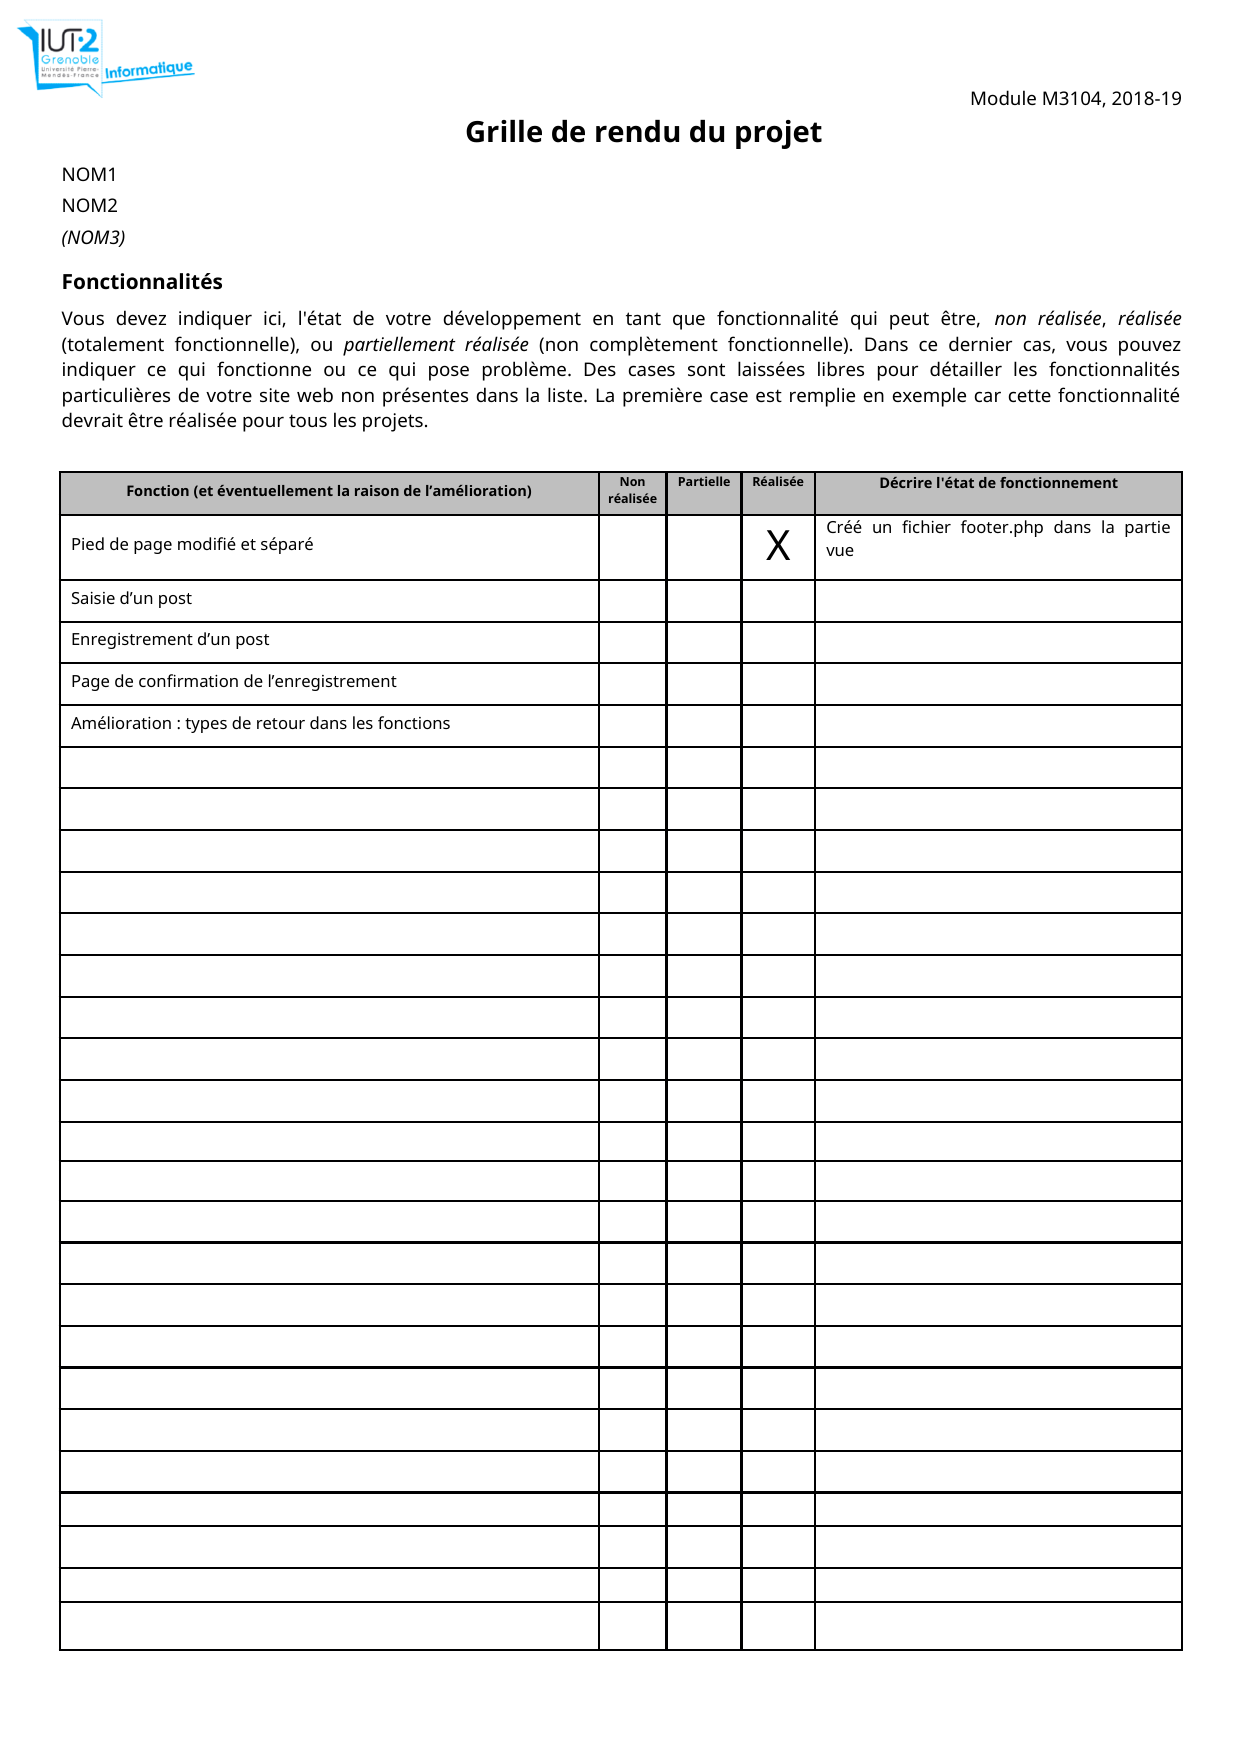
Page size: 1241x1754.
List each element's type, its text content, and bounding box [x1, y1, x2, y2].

table_cell [743, 664, 814, 704]
table_cell [600, 1123, 665, 1160]
text NOM1 [61, 161, 1182, 187]
table_cell [743, 1494, 814, 1525]
table_cell [600, 1527, 665, 1567]
table_cell [743, 1202, 814, 1241]
table_cell [743, 1569, 814, 1601]
table_cell [743, 831, 814, 871]
table_cell [743, 623, 814, 662]
table_cell [668, 956, 740, 996]
table_cell [816, 914, 1181, 954]
table_cell [816, 1123, 1181, 1160]
table_cell [668, 1569, 740, 1601]
table_cell [600, 1410, 665, 1450]
table_cell [668, 1527, 740, 1567]
table_cell [743, 1527, 814, 1567]
table_cell [743, 1452, 814, 1491]
table_cell X [743, 516, 814, 579]
table_cell [668, 914, 740, 954]
table_cell [600, 1494, 665, 1525]
table_cell [816, 1569, 1181, 1601]
table_header Décrire l'état de fonctionnement [816, 473, 1181, 514]
table_cell [600, 789, 665, 829]
table_cell [743, 956, 814, 996]
table_cell [668, 623, 740, 662]
table_cell [668, 1285, 740, 1325]
table_cell [743, 1369, 814, 1408]
table_cell Amélioration : types de retour dans les fonctions [61, 706, 598, 746]
table_cell [816, 789, 1181, 829]
table_cell [816, 998, 1181, 1037]
table_cell [816, 1039, 1181, 1079]
table_cell [668, 1202, 740, 1241]
table_cell [816, 706, 1181, 746]
table_cell [600, 516, 665, 579]
table_cell [600, 623, 665, 662]
table_cell [61, 1285, 598, 1325]
table_cell [816, 581, 1181, 621]
table_cell [600, 914, 665, 954]
table_cell [668, 1081, 740, 1121]
table_cell [600, 706, 665, 746]
table_cell [600, 956, 665, 996]
table_cell [668, 1162, 740, 1200]
table_cell [61, 1410, 598, 1450]
table_cell [61, 1162, 598, 1200]
table_cell [61, 789, 598, 829]
text NOM2 [61, 193, 1182, 218]
table_cell [743, 1285, 814, 1325]
table_cell [61, 956, 598, 996]
table_cell [61, 1603, 598, 1649]
table_cell [668, 706, 740, 746]
table_cell [668, 831, 740, 871]
table_cell [668, 1327, 740, 1366]
table_cell [743, 1244, 814, 1283]
table_cell [743, 998, 814, 1037]
table_header Réalisée [743, 473, 814, 514]
table_cell [743, 581, 814, 621]
table_cell [668, 664, 740, 704]
table_cell [600, 581, 665, 621]
table_cell Créé un fichier footer.php dans la partie vue [816, 516, 1181, 579]
table_cell [816, 1369, 1181, 1408]
table_cell [816, 1162, 1181, 1200]
table_cell [816, 956, 1181, 996]
picture [10, 7, 210, 110]
table_cell [668, 1369, 740, 1408]
table_cell [668, 748, 740, 787]
table_cell [743, 789, 814, 829]
table_cell [743, 873, 814, 912]
table_cell [668, 1494, 740, 1525]
table_cell [743, 1081, 814, 1121]
table_cell [61, 1569, 598, 1601]
table_cell [816, 1452, 1181, 1491]
table_cell [600, 1369, 665, 1408]
table_cell [816, 831, 1181, 871]
table_cell [743, 1123, 814, 1160]
table_cell [816, 1244, 1181, 1283]
table_cell [668, 1603, 740, 1649]
table_cell [61, 748, 598, 787]
table_cell [61, 1202, 598, 1241]
table_cell [600, 1603, 665, 1649]
table_cell [61, 1123, 598, 1160]
table_cell [743, 1162, 814, 1200]
table_cell [743, 1603, 814, 1649]
table_cell [61, 1039, 598, 1079]
table_cell [668, 1039, 740, 1079]
text Vous devez indiquer ici, l'état de votre développement en tant que fonctionnalité qui peut être, non réalisée, réalisée (totalement fonctionnelle), ou partiellement réalisée (non complètement fonctionnelle). Dans ce dernier cas, vous pouvez indiquer ce qui fonctionne ou ce qui pose problème. Des cases sont laissées libres pour détailler les fonctionnalités particulières de votre site web non présentes dans la liste. La première case est remplie en exemple car cette fonctionnalité devrait être réalisée pour tous les projets. [61, 306, 1182, 433]
table_cell [668, 1244, 740, 1283]
table_cell [816, 1603, 1181, 1649]
table_cell [61, 998, 598, 1037]
table_header Partielle [668, 473, 740, 514]
table_cell [600, 748, 665, 787]
text (NOM3) [61, 224, 1182, 250]
table_cell [668, 789, 740, 829]
table_cell [668, 516, 740, 579]
table_cell [816, 1285, 1181, 1325]
table_cell [600, 1202, 665, 1241]
table_cell Page de confirmation de l’enregistrement [61, 664, 598, 704]
table_cell [668, 1123, 740, 1160]
table_cell [816, 1202, 1181, 1241]
table_cell [743, 1039, 814, 1079]
table_cell [61, 1327, 598, 1366]
table_cell [600, 1327, 665, 1366]
table_cell [61, 873, 598, 912]
table_cell [600, 873, 665, 912]
table_cell [600, 831, 665, 871]
table_cell [816, 1494, 1181, 1525]
table_cell [743, 706, 814, 746]
table_cell [600, 1162, 665, 1200]
table_cell Pied de page modifié et séparé [61, 516, 598, 579]
table_cell [61, 1369, 598, 1408]
table_cell [61, 1452, 598, 1491]
table_cell [61, 1081, 598, 1121]
table_cell [600, 1569, 665, 1601]
table_cell [600, 1452, 665, 1491]
table_cell [816, 1081, 1181, 1121]
table_cell Saisie d’un post [61, 581, 598, 621]
table_cell [61, 914, 598, 954]
table_cell [816, 623, 1181, 662]
table_cell [743, 914, 814, 954]
table_cell [816, 748, 1181, 787]
table_cell [668, 998, 740, 1037]
table_cell [600, 1285, 665, 1325]
table_cell [668, 581, 740, 621]
table_cell [743, 748, 814, 787]
table_cell [61, 1244, 598, 1283]
table_cell [743, 1410, 814, 1450]
table_cell [61, 1494, 598, 1525]
table_cell [816, 1410, 1181, 1450]
table_cell [816, 1327, 1181, 1366]
table_cell [668, 873, 740, 912]
table_header Non réalisée [600, 473, 665, 514]
table_cell [600, 998, 665, 1037]
table_cell [600, 1244, 665, 1283]
table_cell [600, 664, 665, 704]
table_cell [600, 1081, 665, 1121]
table_cell [743, 1327, 814, 1366]
table_cell [668, 1410, 740, 1450]
table_cell [600, 1039, 665, 1079]
table_cell [668, 1452, 740, 1491]
table_header Fonction (et éventuellement la raison de l’amélioration) [61, 473, 598, 514]
table_cell [816, 664, 1181, 704]
table_cell [61, 831, 598, 871]
title Grille de rendu du projet [106, 111, 1182, 151]
table_cell [816, 1527, 1181, 1567]
table_cell [61, 1527, 598, 1567]
table_cell Enregistrement d’un post [61, 623, 598, 662]
table_cell [816, 873, 1181, 912]
list Fonctionnalités [61, 267, 1182, 295]
